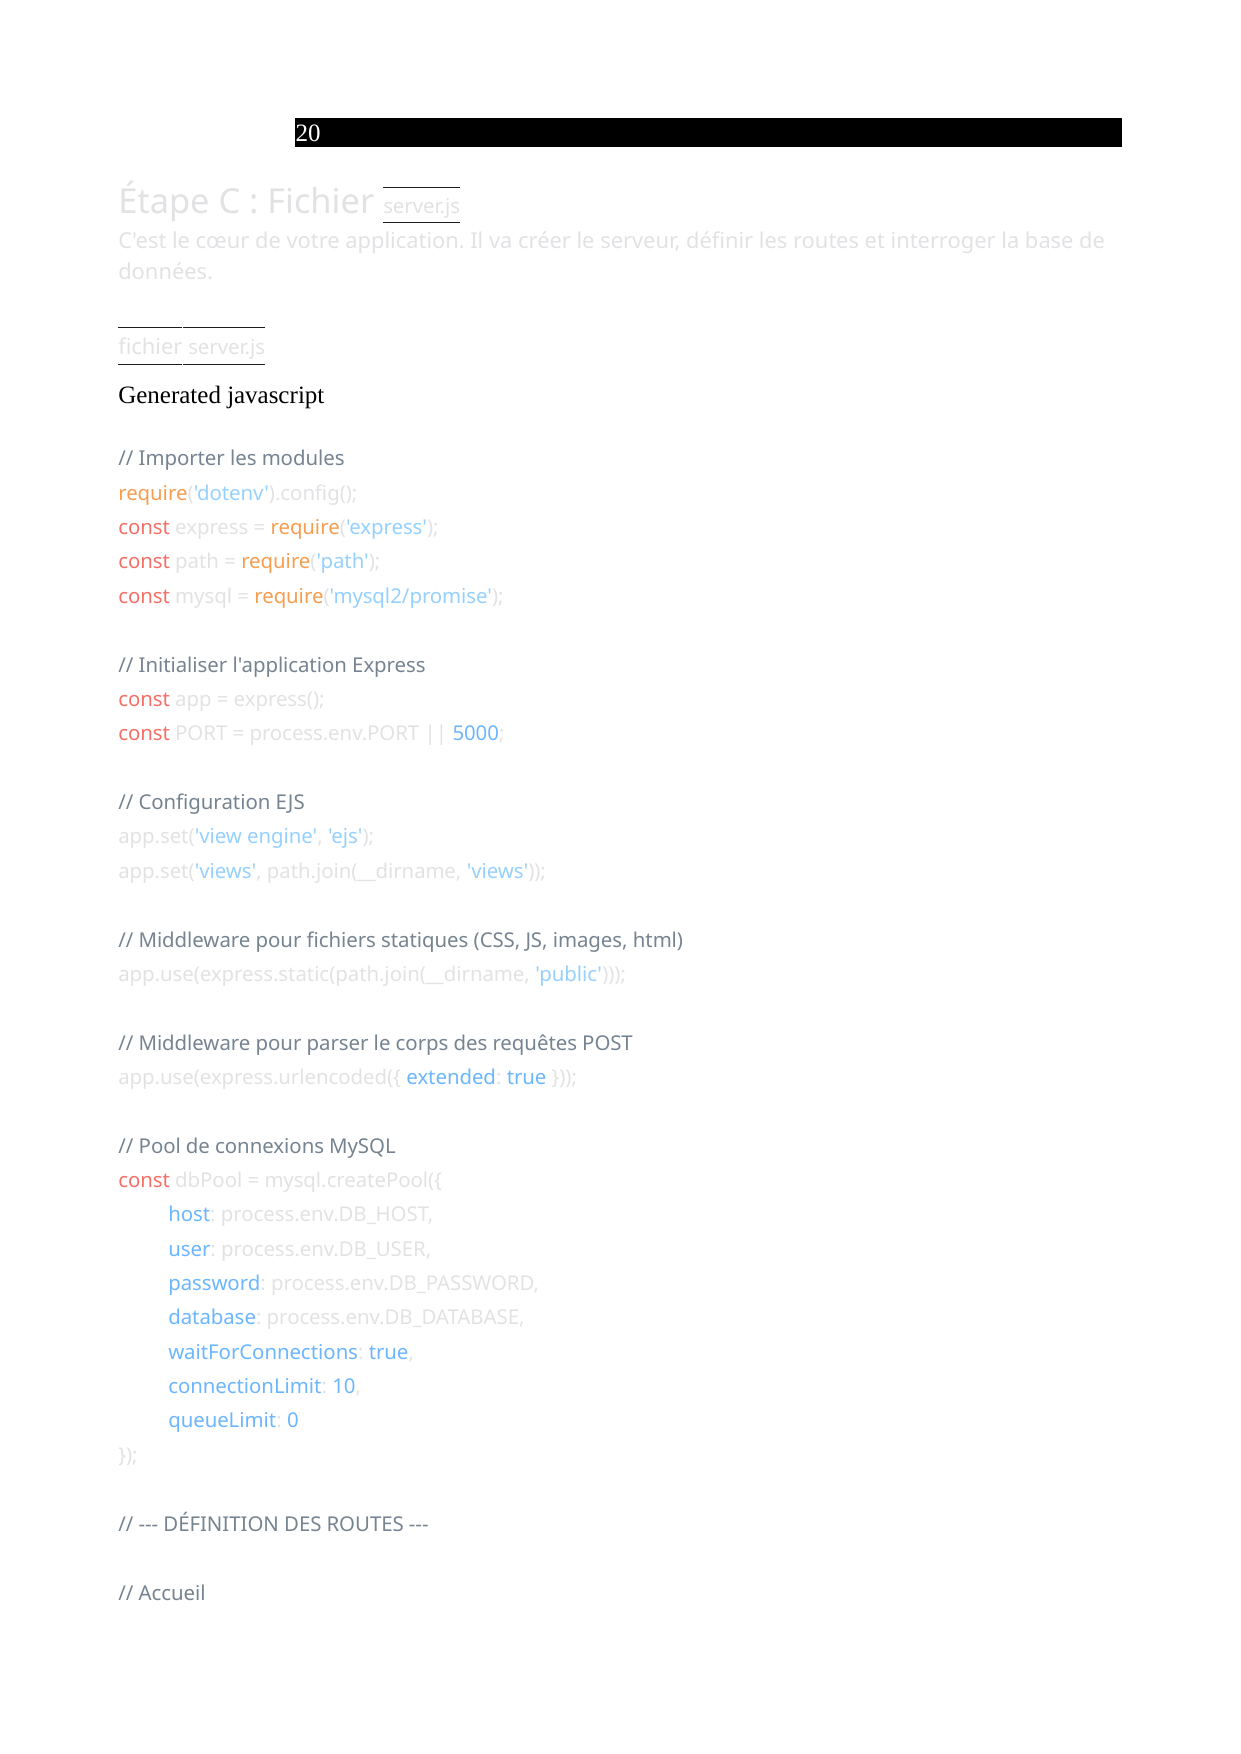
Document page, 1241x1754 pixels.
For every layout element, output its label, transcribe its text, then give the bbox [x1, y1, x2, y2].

text const mysql = require('mysql2/promise'); [118, 575, 1122, 609]
text user: process.env.DB_USER, [118, 1228, 1122, 1262]
text password: process.env.DB_PASSWORD, [118, 1262, 1122, 1297]
text app.set('view engine', 'ejs'); [118, 815, 1122, 850]
text app.use(express.urlencoded({ extended: true })); [118, 1056, 1122, 1090]
text app.use(express.static(path.join(__dirname, 'public'))); [118, 953, 1122, 987]
text app.set('views', path.join(__dirname, 'views')); [118, 850, 1122, 884]
text database: process.env.DB_DATABASE, [118, 1297, 1122, 1331]
text const dbPool = mysql.createPool({ [118, 1159, 1122, 1193]
text queueLimit: 0 [118, 1400, 1122, 1434]
text const path = require('path'); [118, 540, 1122, 575]
text C'est le cœur de votre application. Il va créer le serveur, définir les routes et interroger la base de données. [118, 223, 1122, 286]
text const PORT = process.env.PORT || 5000; [118, 712, 1122, 747]
text // Initialiser l'application Express [118, 643, 1122, 678]
text connectionLimit: 10, [118, 1365, 1122, 1400]
text const app = express(); [118, 678, 1122, 712]
subtitle Étape C : Fichier server.js [118, 176, 1122, 223]
text const express = require('express'); [118, 506, 1122, 540]
text require('dotenv').config(); [118, 472, 1122, 506]
text // Middleware pour fichiers statiques (CSS, JS, images, html) [118, 918, 1122, 953]
text // Accueil [118, 1572, 1122, 1606]
text waitForConnections: true, [118, 1331, 1122, 1365]
text }); [118, 1434, 1122, 1468]
text host: process.env.DB_HOST, [118, 1193, 1122, 1228]
text // Pool de connexions MySQL [118, 1125, 1122, 1159]
subtitle fichier server.js [118, 327, 1122, 365]
text // --- DÉFINITION DES ROUTES --- [118, 1503, 1122, 1537]
text // Importer les modules [118, 437, 1122, 472]
text // Configuration EJS [118, 781, 1122, 815]
text // Middleware pour parser le corps des requêtes POST [118, 1022, 1122, 1056]
text Generated javascript [118, 378, 1122, 409]
